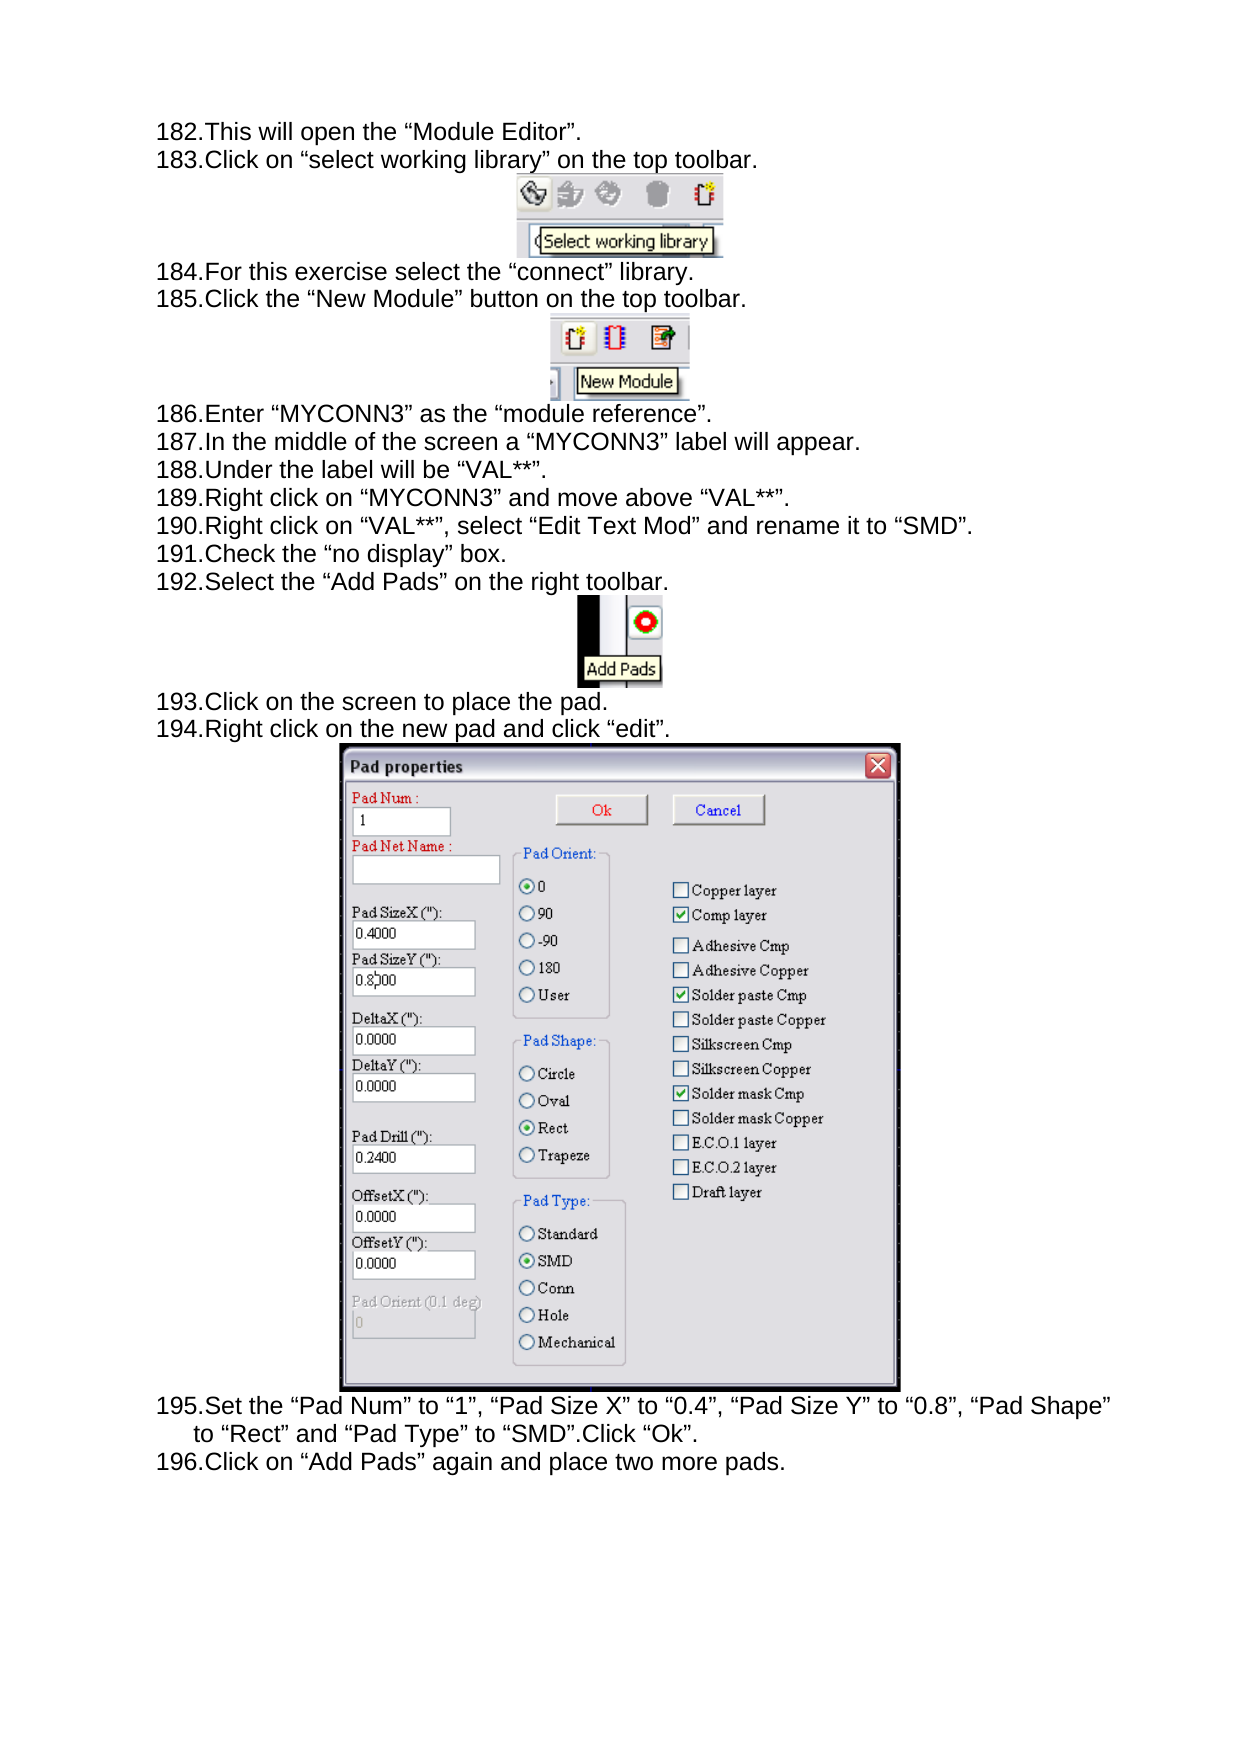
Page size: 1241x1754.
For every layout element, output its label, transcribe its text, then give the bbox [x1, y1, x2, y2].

list Click the “New Module” button on the top toolbar. [156, 285, 1122, 313]
list Enter “MYCONN3” as the “module reference”. [156, 313, 1122, 428]
list Check the “no display” box. [156, 540, 1122, 568]
list Under the label will be “VAL**”. [156, 456, 1122, 484]
list Right click on “VAL**”, select “Edit Text Mod” and rename it to “SMD”. [156, 512, 1122, 540]
list Click on the screen to place the pad. [156, 596, 1122, 715]
list Select the “Add Pads” on the right toolbar. [156, 568, 1122, 596]
list Set the “Pad Num” to “1”, “Pad Size X” to “0.4”, “Pad Size Y” to “0.8”, “Pad Shape” to “Rect” and “Pad Type” to “SMD”.Click “Ok”. [156, 743, 1122, 1448]
list This will open the “Module Editor”. [156, 118, 1122, 146]
list Right click on the new pad and click “edit”. [156, 715, 1122, 743]
list In the middle of the screen a “MYCONN3” label will appear. [156, 428, 1122, 456]
list For this exercise select the “connect” library. [156, 174, 1122, 285]
list Click on “select working library” on the top toolbar. [156, 146, 1122, 174]
list Right click on “MYCONN3” and move above “VAL**”. [156, 484, 1122, 512]
list Click on “Add Pads” again and place two more pads. [156, 1448, 1122, 1476]
